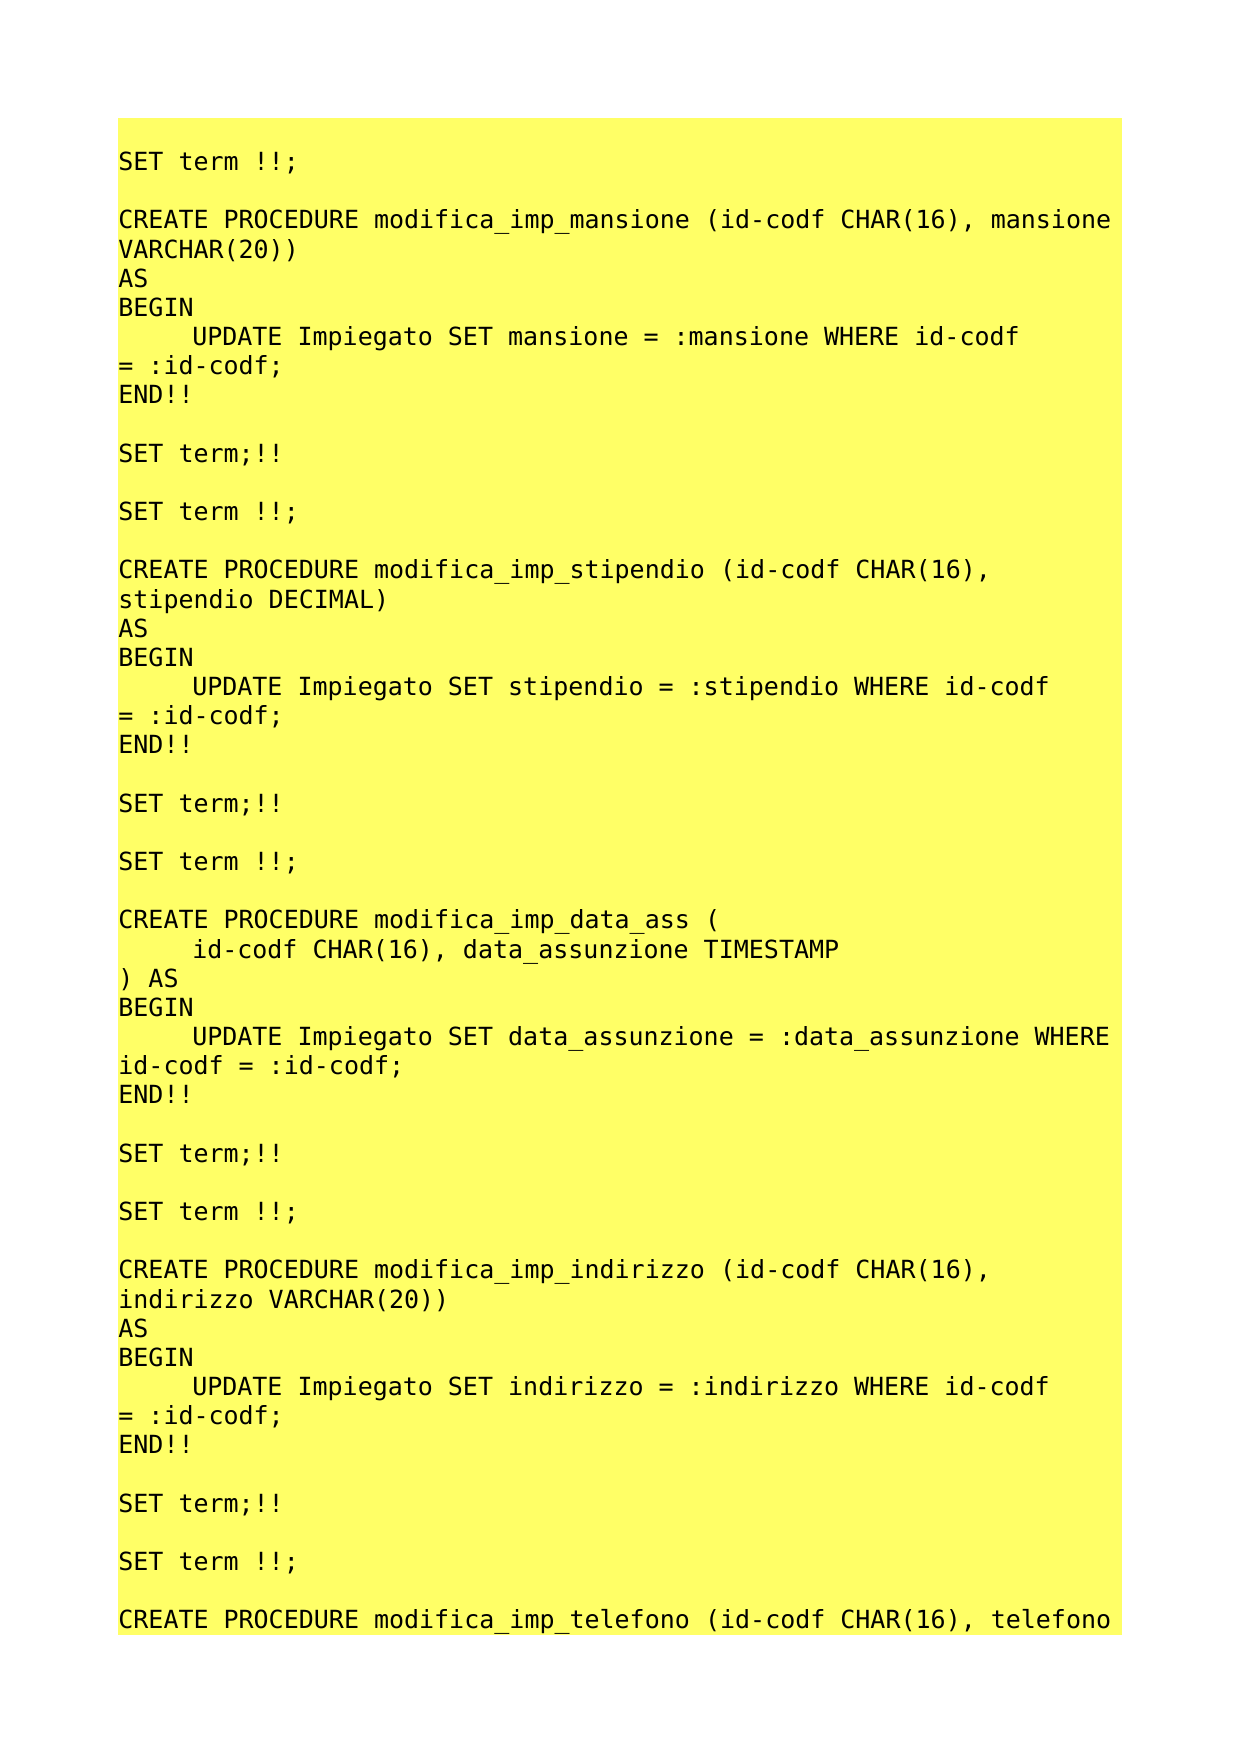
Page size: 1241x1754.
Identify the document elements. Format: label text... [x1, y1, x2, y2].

text AS [118, 614, 1122, 643]
text SET term !!; [118, 147, 1122, 176]
text SET term !!; [118, 847, 1122, 876]
text CREATE PROCEDURE modifica_imp_stipendio (id-codf CHAR(16), stipendio DECIMAL) [118, 556, 1122, 614]
text UPDATE Impiegato SET mansione = :mansione WHERE id-codf = :id-codf; [118, 322, 1122, 381]
text END!! [118, 381, 1122, 410]
text CREATE PROCEDURE modifica_imp_telefono (id-codf CHAR(16), telefono [118, 1606, 1122, 1635]
text UPDATE Impiegato SET indirizzo = :indirizzo WHERE id-codf = :id-codf; [118, 1372, 1122, 1431]
text AS [118, 264, 1122, 293]
text BEGIN [118, 993, 1122, 1022]
text SET term;!! [118, 789, 1122, 818]
text CREATE PROCEDURE modifica_imp_data_ass ( [118, 906, 1122, 935]
text BEGIN [118, 1343, 1122, 1372]
text SET term;!! [118, 1489, 1122, 1518]
text id-codf CHAR(16), data_assunzione TIMESTAMP [118, 935, 1122, 964]
text SET term !!; [118, 1547, 1122, 1576]
text END!! [118, 1431, 1122, 1460]
text END!! [118, 731, 1122, 760]
text SET term;!! [118, 1139, 1122, 1168]
text SET term !!; [118, 1197, 1122, 1226]
text ) AS [118, 964, 1122, 993]
text END!! [118, 1081, 1122, 1110]
text CREATE PROCEDURE modifica_imp_indirizzo (id-codf CHAR(16), indirizzo VARCHAR(20)) [118, 1256, 1122, 1314]
text BEGIN [118, 643, 1122, 672]
text SET term;!! [118, 439, 1122, 468]
text BEGIN [118, 293, 1122, 322]
text CREATE PROCEDURE modifica_imp_mansione (id-codf CHAR(16), mansione VARCHAR(20)) [118, 206, 1122, 264]
text UPDATE Impiegato SET data_assunzione = :data_assunzione WHERE id-codf = :id-codf; [118, 1022, 1122, 1081]
text SET term !!; [118, 497, 1122, 526]
text UPDATE Impiegato SET stipendio = :stipendio WHERE id-codf = :id-codf; [118, 672, 1122, 731]
text AS [118, 1314, 1122, 1343]
